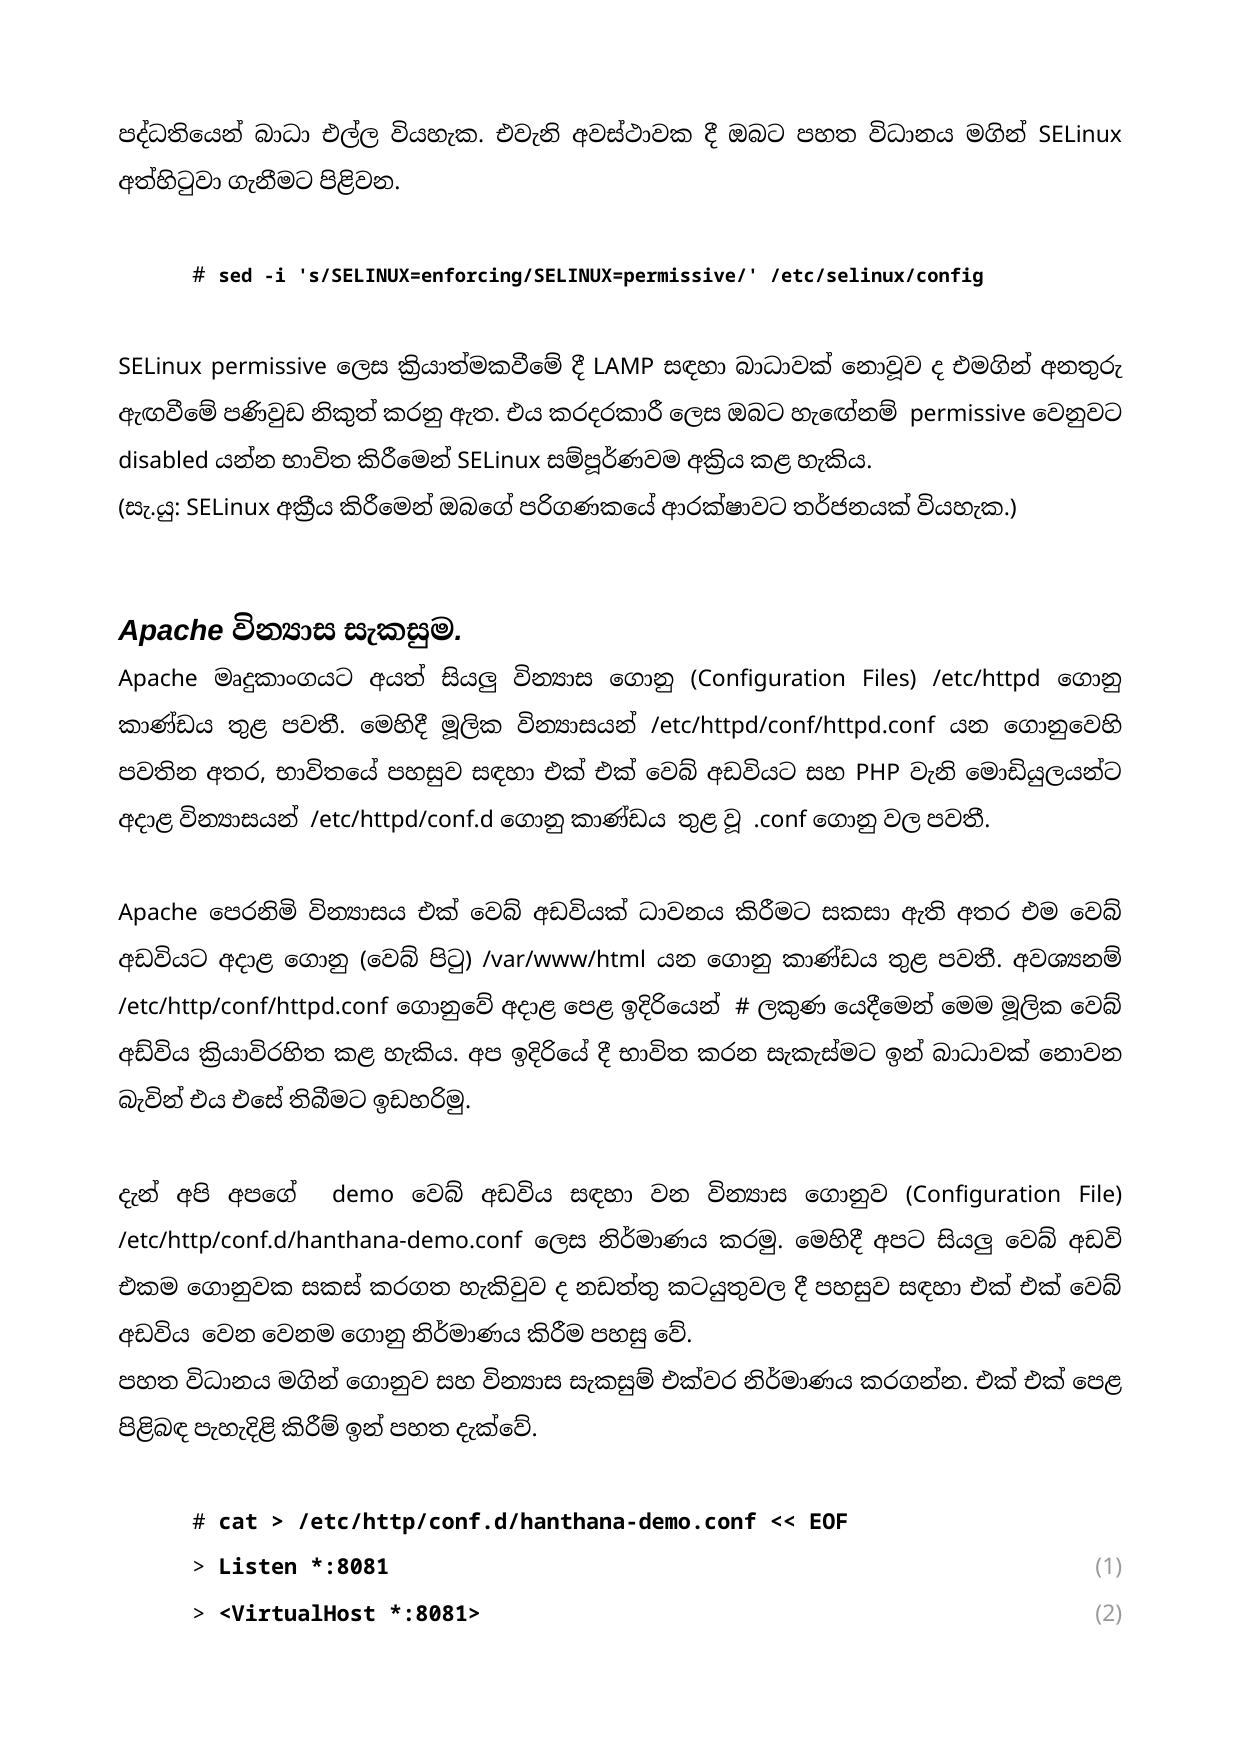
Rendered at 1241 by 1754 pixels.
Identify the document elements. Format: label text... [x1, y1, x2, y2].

text > <VirtualHost *:8081> (2) [192, 1597, 1122, 1628]
subtitle Apache වින්‍යාස සැකසුම. [118, 610, 1122, 649]
text Apache පෙරනිමි වින්‍යාසය එක් වෙබ් අඩවියක් ධාවනය කිරීමට සකසා ඇති අතර එම වෙබ් අඩවියට අදාළ ගොනු (වෙබ් පිටු) /var/www/html යන ගොනු කාණ්ඩය තුළ පවතී. අවශ්‍යනම් /etc/http/conf/httpd.conf ගොනුවේ අදාළ පෙළ ඉදිරියෙන් # ලකුණ යෙදීමෙන් මෙම මූලික වෙබ් අඩ්විය ක්‍රියාවිරහිත කළ හැකිය. අප ඉදිරියේ දී භාවිත කරන සැකැස්මට ඉන් බාධාවක් නොවන බැවින් එය එසේ තිබීමට ඉඩහරිමු. [118, 896, 1122, 1115]
text දැන් අපි අපගේ demo වෙබ් අඩවිය සඳහා වන වින්‍යාස ගොනුව (Configuration File) /etc/http/conf.d/hanthana-demo.conf ලෙස නිර්මාණය කරමු. මෙහිදී අපට සියලු වෙබ් අඩවි එකම ගොනුවක සකස් කරගත හැකිවුව ද නඩත්තු කටයුතුවල දී පහසුව සඳහා එක් එක් වෙබ් අඩවිය වෙන වෙනම ගොනු නිර්මාණය කිරීම පහසු වේ. [118, 1177, 1122, 1349]
text Apache මෘදුකාංගයට අයත් සියලු වින්‍යාස ගොනු (Configuration Files) /etc/httpd ගොනු කාණ්ඩය තුළ පවතී. මෙහිදී මූලික වින්‍යාසයන් /etc/httpd/conf/httpd.conf යන ගොනුවෙහි පවතින අතර, භාවිතයේ පහසුව සඳහා එක් එක් වෙබ් අඩවියට සහ PHP වැනි මොඩියුලයන්ට අදාළ වින්‍යාසයන් /etc/httpd/conf.d ගොනු කාණ්ඩය තුළ වූ .conf ගොනු වල පවතී. [118, 662, 1122, 834]
text (සැ.යු: SELinux අක්‍රීය කිරීමෙන් ඔබගේ පරිගණකයේ ආරක්ෂාවට තර්ජනයක් වියහැක.) [118, 491, 1122, 522]
text # sed -i 's/SELINUX=enforcing/SELINUX=permissive/' /etc/selinux/config [118, 259, 1122, 288]
text පද්ධතියෙන් බාධා එල්ල වියහැක. එවැනි අවස්ථාවක දී ඔබට පහත විධානය මගින් SELinux අත්හිටුවා ගැනීමට පිළිවන. [118, 118, 1122, 196]
text > Listen *:8081 (1) [192, 1550, 1122, 1582]
text # cat > /etc/http/conf.d/hanthana-demo.conf << EOF [192, 1506, 1122, 1535]
text SELinux permissive ලෙස ක්‍රියාත්මකවීමේ දී LAMP සඳහා බාධාවක් නොවූව ද එමගින් අනතුරු ඇඟවීමේ පණිවුඩ නිකුත් කරනු ඇත. එය කරදරකාරී ලෙස ඔබට හැඟේනම් permissive වෙනුවට disabled යන්න භාවිත කිරීමෙන් SELinux සම්පූර්ණවම අක්‍රිය කළ හැකිය. [118, 350, 1122, 475]
text පහත විධානය මගින් ගොනුව සහ වින්‍යාස සැකසුම් එක්වර නිර්මාණය කරගන්න. එක් එක් පෙළ පිළිබඳ පැහැදිළි කිරීම් ඉන් පහත දැක්වේ. [118, 1365, 1122, 1443]
